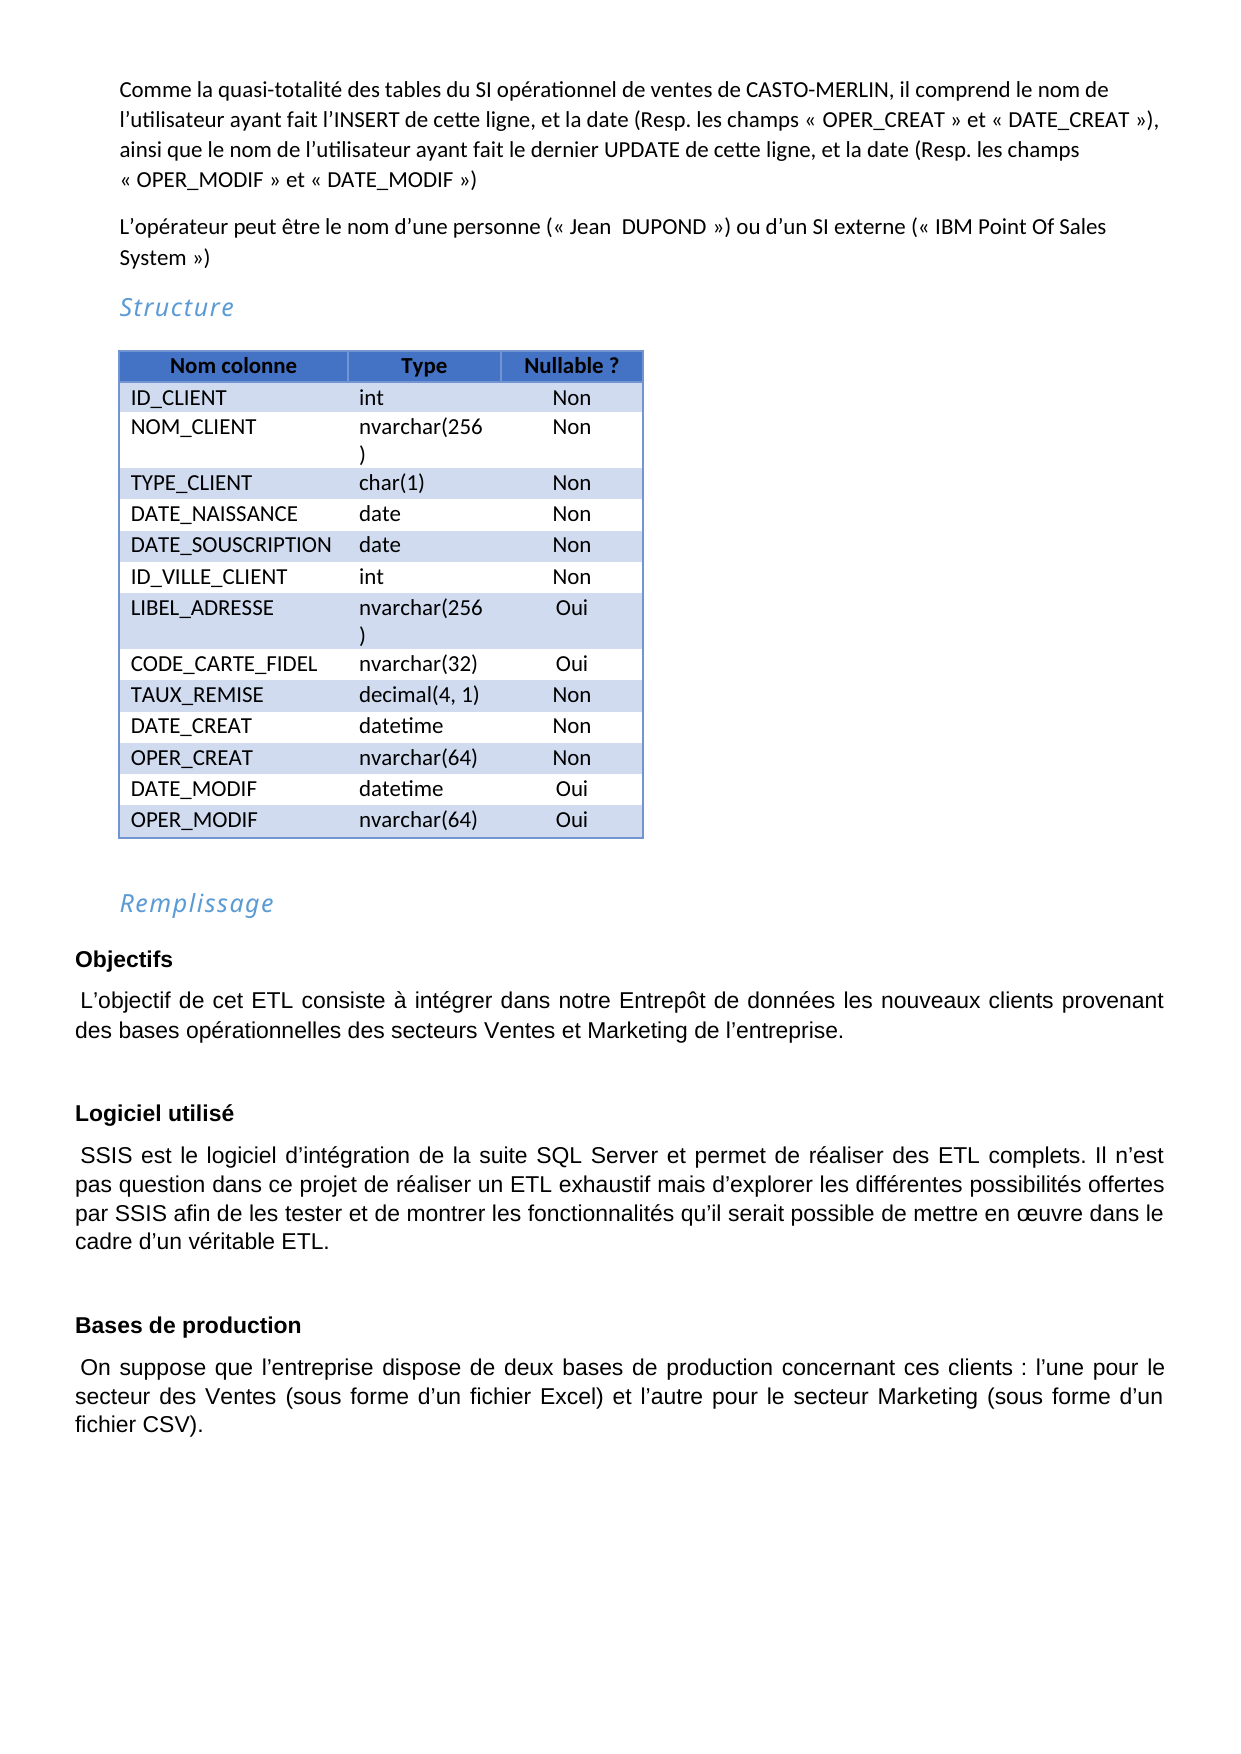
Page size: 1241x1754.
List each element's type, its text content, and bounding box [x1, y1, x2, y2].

table_cell DATE_SOUSCRIPTION [120, 531, 348, 562]
table_cell int [348, 383, 501, 412]
table_cell ID_CLIENT [120, 383, 348, 412]
text Comme la quasi-totalité des tables du SI opérationnel de ventes de CASTO-MERLIN, il comprend le nom de l’utilisateur ayant fait l’INSERT de cette ligne, et la date (Resp. les champs « OPER_CREAT » et « DATE_CREAT »), ainsi que le nom de l’utilisateur ayant fait le dernier UPDATE de cette ligne, et la date (Resp. les champs « OPER_MODIF » et « DATE_MODIF ») [119, 75, 1165, 194]
table_cell TYPE_CLIENT [120, 468, 348, 499]
table_cell Oui [501, 593, 642, 649]
table_header Nullable ? [502, 352, 642, 381]
subtitle Structure [119, 289, 1165, 324]
text L’opérateur peut être le nom d’une personne (« Jean DUPOND ») ou d’un SI externe (« IBM Point Of Sales System ») [119, 212, 1165, 271]
text SSIS est le logiciel d’intégration de la suite SQL Server et permet de réaliser des ETL complets. Il n’est pas question dans ce projet de réaliser un ETL exhaustif mais d’explorer les différentes possibilités offertes par SSIS afin de les tester et de montrer les fonctionnalités qu’il serait possible de mettre en œuvre dans le cadre d’un véritable ETL. [75, 1141, 1165, 1254]
table_cell char(1) [348, 468, 501, 499]
table_cell datetime [348, 712, 501, 743]
table_cell OPER_MODIF [120, 805, 348, 837]
table_cell DATE_NAISSANCE [120, 499, 348, 531]
table_cell Non [501, 468, 642, 499]
table_cell Non [501, 743, 642, 774]
table_cell Non [501, 562, 642, 593]
table_cell CODE_CARTE_FIDEL [120, 649, 348, 680]
table_cell DATE_CREAT [120, 712, 348, 743]
table_cell Non [501, 712, 642, 743]
text Objectifs [75, 946, 1165, 972]
table_cell Oui [501, 805, 642, 837]
text L’objectif de cet ETL consiste à intégrer dans notre Entrepôt de données les nouveaux clients provenant des bases opérationnelles des secteurs Ventes et Marketing de l’entreprise. [75, 987, 1165, 1043]
table_cell Oui [501, 774, 642, 805]
table_cell Non [501, 412, 642, 468]
table_cell ID_VILLE_CLIENT [120, 562, 348, 593]
table_cell nvarchar(256) [348, 412, 501, 468]
table_cell Non [501, 499, 642, 531]
text Logiciel utilisé [75, 1100, 1165, 1127]
text On suppose que l’entreprise dispose de deux bases de production concernant ces clients : l’une pour le secteur des Ventes (sous forme d’un fichier Excel) et l’autre pour le secteur Marketing (sous forme d’un fichier CSV). [75, 1353, 1165, 1438]
table_cell LIBEL_ADRESSE [120, 593, 348, 649]
table_cell Non [501, 680, 642, 712]
table_cell date [348, 499, 501, 531]
table_cell decimal(4, 1) [348, 680, 501, 712]
table_cell TAUX_REMISE [120, 680, 348, 712]
table_cell Oui [501, 649, 642, 680]
table_header Type [349, 352, 500, 381]
table_cell datetime [348, 774, 501, 805]
table_cell OPER_CREAT [120, 743, 348, 774]
table_cell nvarchar(256) [348, 593, 501, 649]
table_cell Non [501, 531, 642, 562]
table_cell nvarchar(64) [348, 805, 501, 837]
table_cell NOM_CLIENT [120, 412, 348, 468]
table_cell nvarchar(32) [348, 649, 501, 680]
table_cell int [348, 562, 501, 593]
table_header Nom colonne [120, 352, 347, 381]
subtitle Remplissage [119, 886, 1165, 920]
text Bases de production [75, 1312, 1165, 1338]
table_cell Non [501, 383, 642, 412]
table_cell nvarchar(64) [348, 743, 501, 774]
table_cell DATE_MODIF [120, 774, 348, 805]
table_cell date [348, 531, 501, 562]
